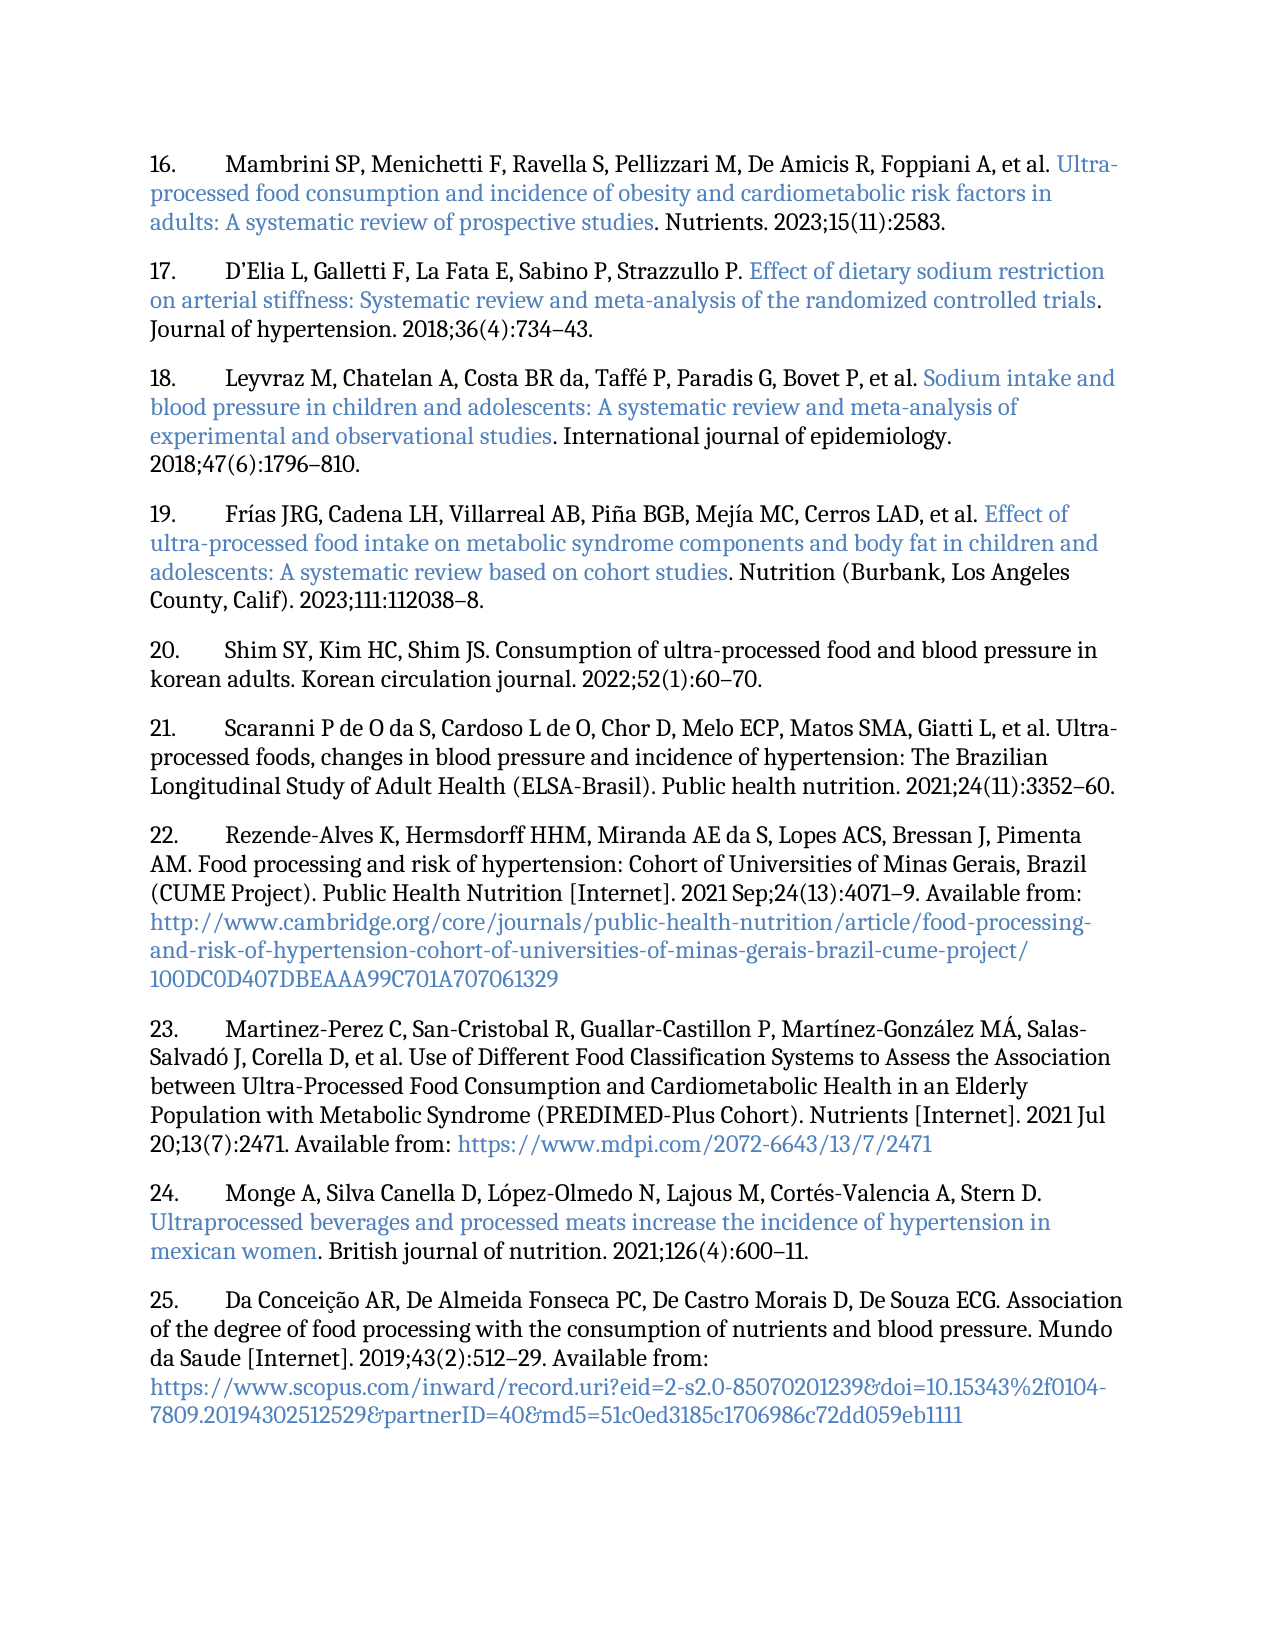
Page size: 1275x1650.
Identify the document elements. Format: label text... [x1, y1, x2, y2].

text 18. Leyvraz M, Chatelan A, Costa BR da, Taffé P, Paradis G, Bovet P, et al. Sodium intake and blood pressure in children and adolescents: A systematic review and meta-analysis of experimental and observational studies. International journal of epidemiology. 2018;47(6):1796–810. [150, 364, 1125, 479]
text 21. Scaranni P de O da S, Cardoso L de O, Chor D, Melo ECP, Matos SMA, Giatti L, et al. Ultra-processed foods, changes in blood pressure and incidence of hypertension: The Brazilian Longitudinal Study of Adult Health (ELSA-Brasil). Public health nutrition. 2021;24(11):3352–60. [150, 714, 1125, 800]
text 23. Martinez-Perez C, San-Cristobal R, Guallar-Castillon P, Martínez-González MÁ, Salas-Salvadó J, Corella D, et al. Use of Different Food Classification Systems to Assess the Association between Ultra-Processed Food Consumption and Cardiometabolic Health in an Elderly Population with Metabolic Syndrome (PREDIMED-Plus Cohort). Nutrients [Internet]. 2021 Jul 20;13(7):2471. Available from: https://www.mdpi.com/2072-6643/13/7/2471 [150, 1014, 1125, 1158]
text 17. D’Elia L, Galletti F, La Fata E, Sabino P, Strazzullo P. Effect of dietary sodium restriction on arterial stiffness: Systematic review and meta-analysis of the randomized controlled trials. Journal of hypertension. 2018;36(4):734–43. [150, 257, 1125, 343]
text 20. Shim SY, Kim HC, Shim JS. Consumption of ultra-processed food and blood pressure in korean adults. Korean circulation journal. 2022;52(1):60–70. [150, 636, 1125, 693]
text 25. Da Conceição AR, De Almeida Fonseca PC, De Castro Morais D, De Souza ECG. Association of the degree of food processing with the consumption of nutrients and blood pressure. Mundo da Saude [Internet]. 2019;43(2):512–29. Available from: https://www.scopus.com/inward/record.uri?eid=2-s2.0-85070201239&doi=10.15343%2f0104-7809.20194302512529&partnerID=40&md5=51c0ed3185c1706986c72dd059eb1111 [150, 1286, 1125, 1430]
text 16. Mambrini SP, Menichetti F, Ravella S, Pellizzari M, De Amicis R, Foppiani A, et al. Ultra-processed food consumption and incidence of obesity and cardiometabolic risk factors in adults: A systematic review of prospective studies. Nutrients. 2023;15(11):2583. [150, 150, 1125, 236]
text 19. Frías JRG, Cadena LH, Villarreal AB, Piña BGB, Mejía MC, Cerros LAD, et al. Effect of ultra-processed food intake on metabolic syndrome components and body fat in children and adolescents: A systematic review based on cohort studies. Nutrition (Burbank, Los Angeles County, Calif). 2023;111:112038–8. [150, 500, 1125, 615]
text 24. Monge A, Silva Canella D, López-Olmedo N, Lajous M, Cortés-Valencia A, Stern D. Ultraprocessed beverages and processed meats increase the incidence of hypertension in mexican women. British journal of nutrition. 2021;126(4):600–11. [150, 1179, 1125, 1265]
text 22. Rezende-Alves K, Hermsdorff HHM, Miranda AE da S, Lopes ACS, Bressan J, Pimenta AM. Food processing and risk of hypertension: Cohort of Universities of Minas Gerais, Brazil (CUME Project). Public Health Nutrition [Internet]. 2021 Sep;24(13):4071–9. Available from: http://www.cambridge.org/core/journals/public-health-nutrition/article/food-processing-and-risk-of-hypertension-cohort-of-universities-of-minas-gerais-brazil-cume-project/100DC0D407DBEAAA99C701A707061329 [150, 821, 1125, 994]
